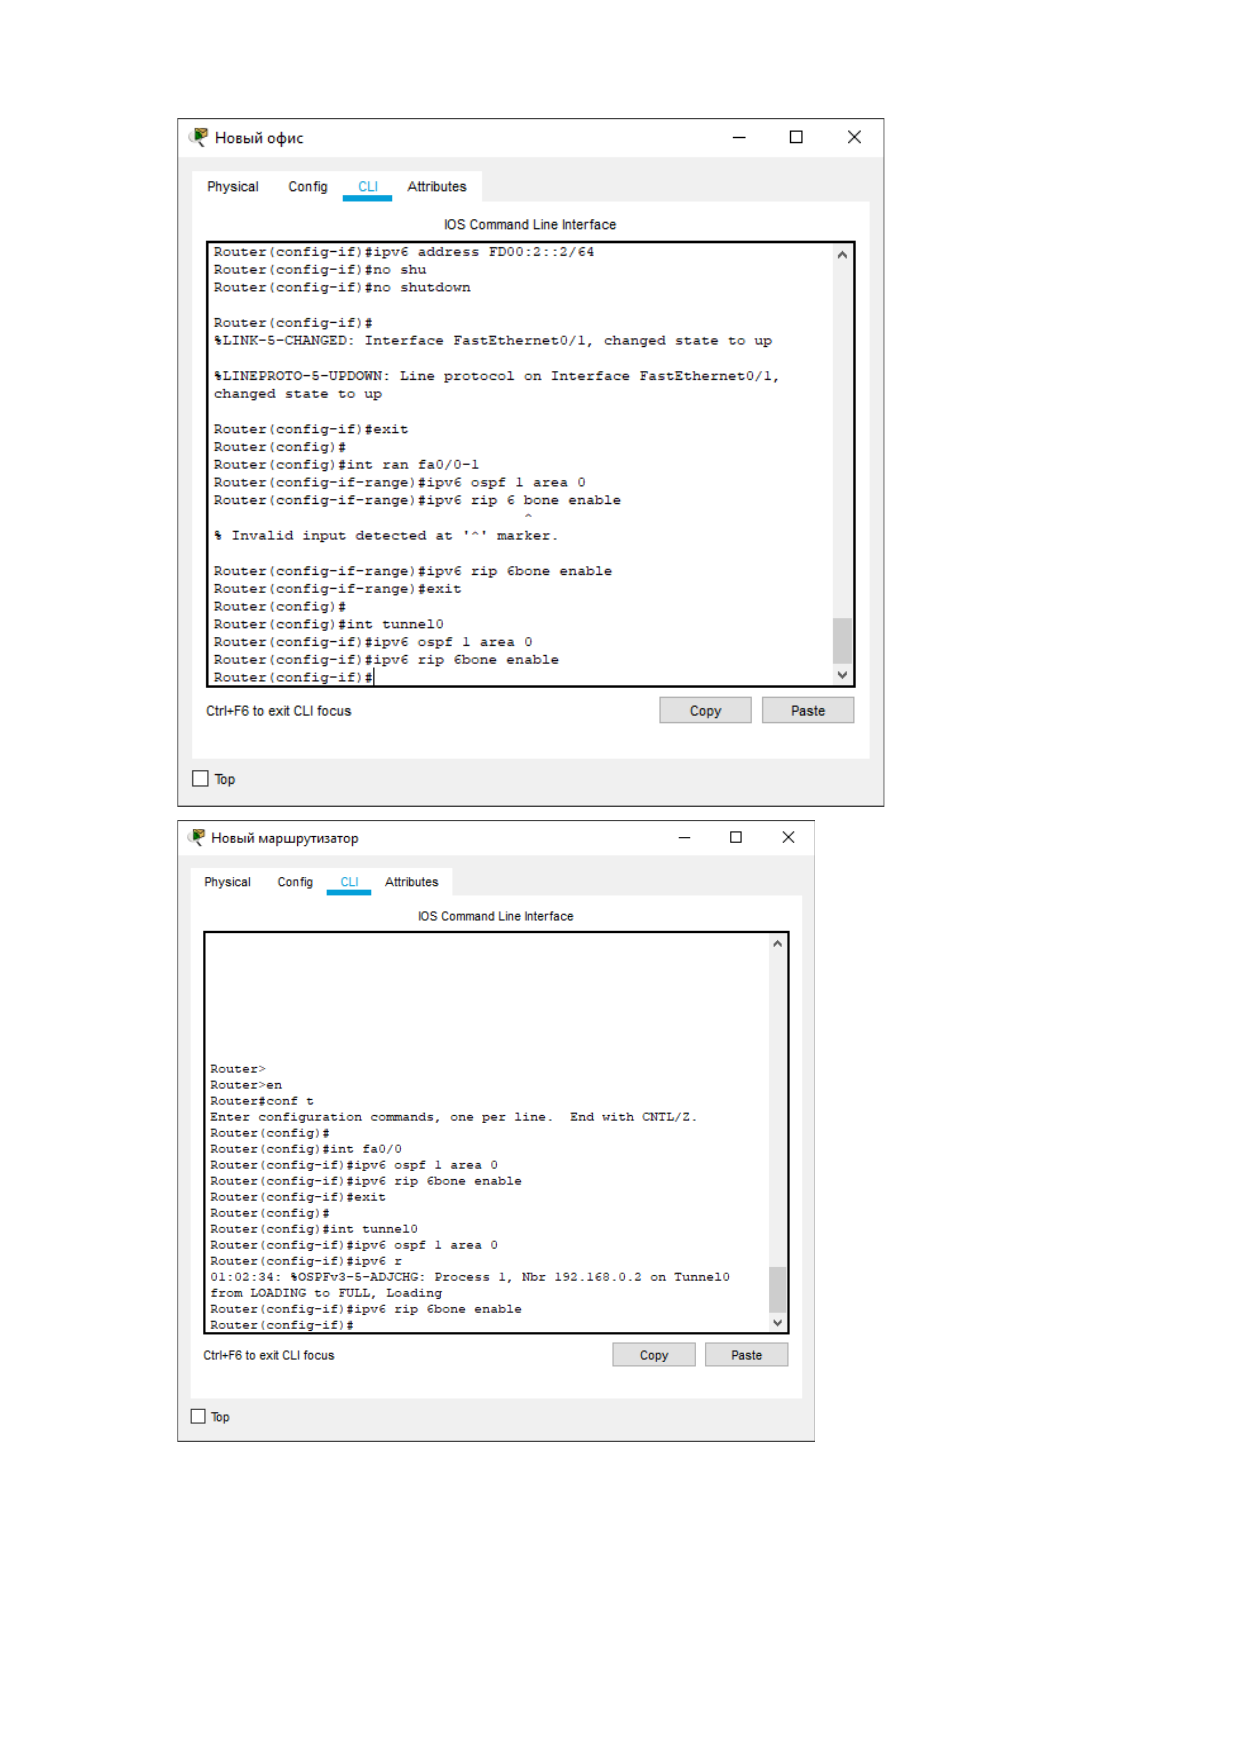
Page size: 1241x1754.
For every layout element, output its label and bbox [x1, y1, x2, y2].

picture [177, 118, 885, 807]
picture [177, 820, 815, 1442]
